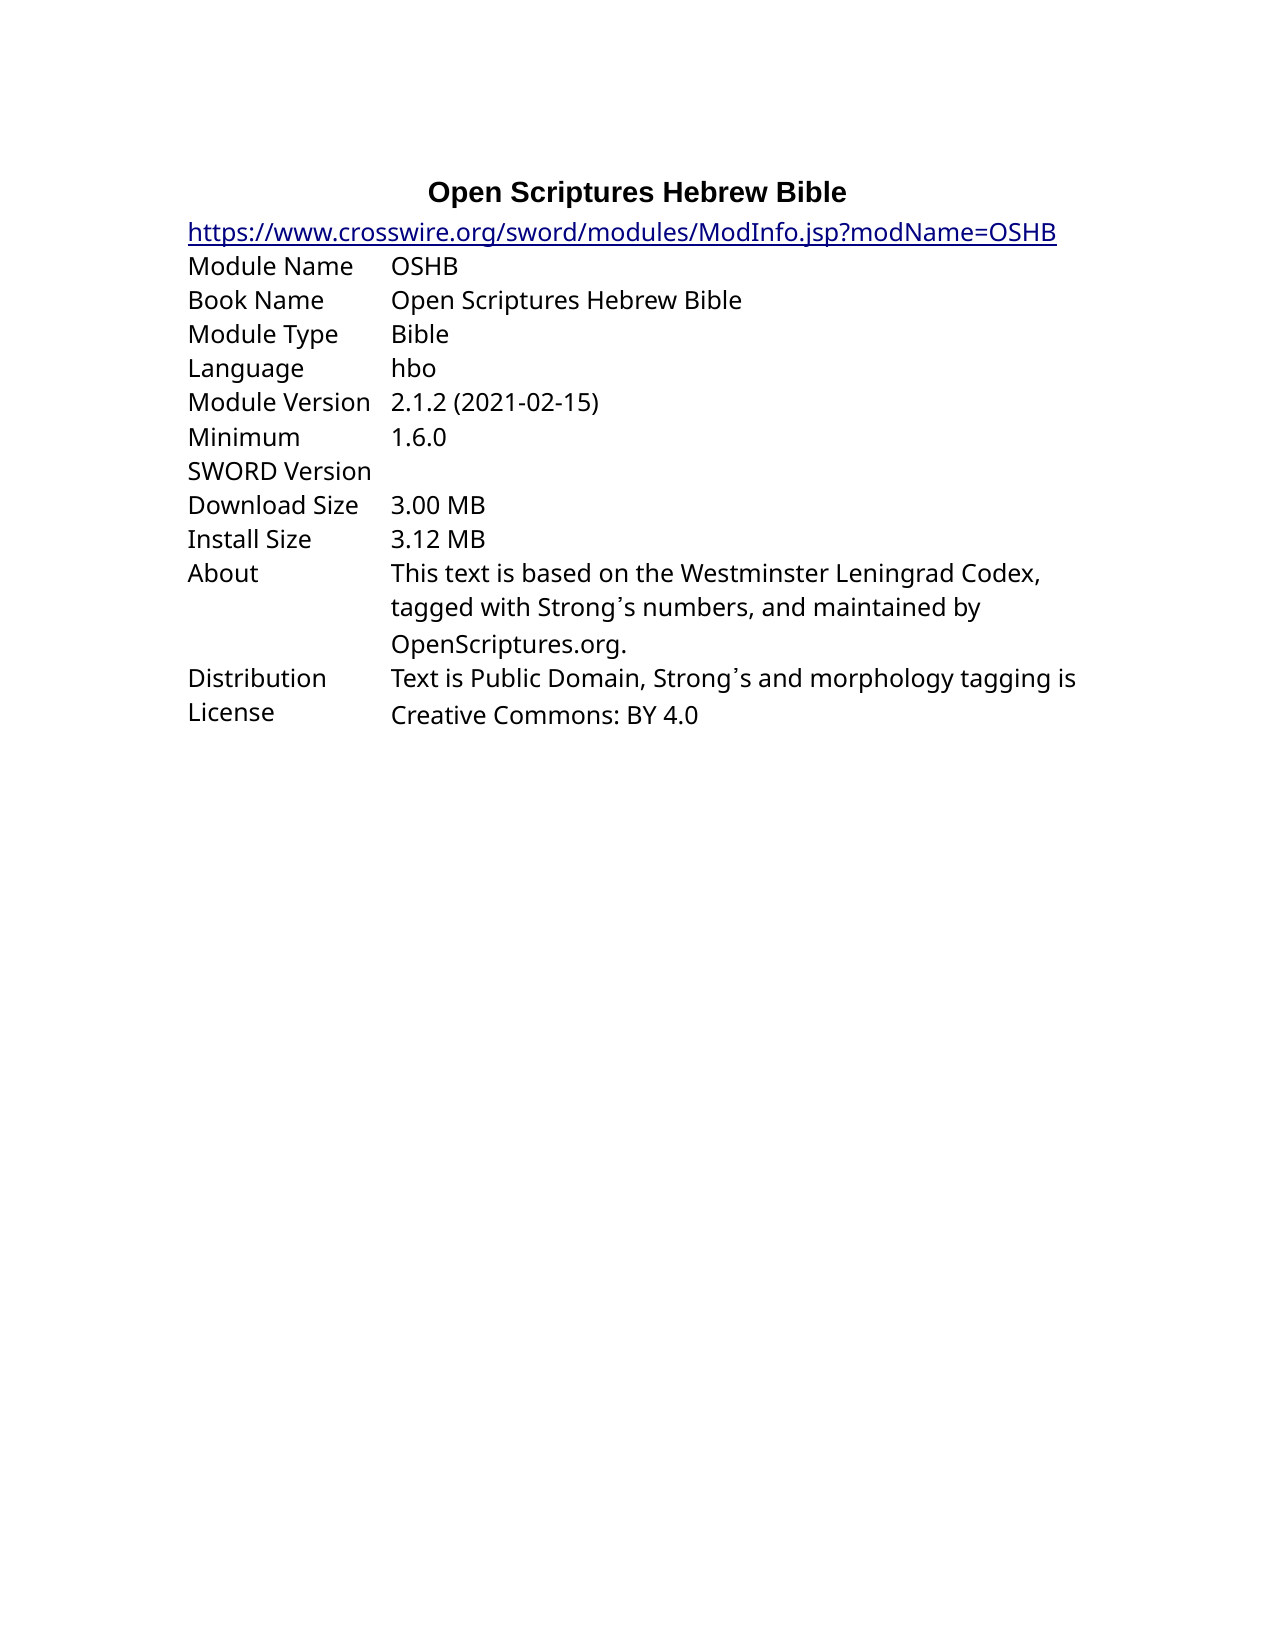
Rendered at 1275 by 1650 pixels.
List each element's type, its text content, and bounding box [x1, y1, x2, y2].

table_cell Module Version [188, 385, 391, 419]
table_cell Book Name [188, 283, 391, 317]
table_cell Install Size [188, 521, 391, 555]
table_cell Open Scriptures Hebrew Bible [391, 283, 1087, 317]
subtitle Open Scriptures Hebrew Bible [187, 175, 1087, 208]
table_header Module Name [188, 249, 391, 283]
table_cell 3.12 MB [391, 521, 1087, 555]
table_cell 1.6.0 [391, 419, 1087, 487]
table_cell 3.00 MB [391, 487, 1087, 521]
table_cell Module Type [188, 317, 391, 351]
table_cell hbo [391, 351, 1087, 385]
table_header OSHB [391, 249, 1087, 283]
table_cell Bible [391, 317, 1087, 351]
text https://www.crosswire.org/sword/modules/ModInfo.jsp?modName=OSHB [187, 215, 1087, 249]
table_cell Download Size [188, 487, 391, 521]
table_cell Minimum SWORD Version [188, 419, 391, 487]
table_cell Language [188, 351, 391, 385]
table_cell Distribution License [188, 661, 391, 732]
table_cell This text is based on the Westminster Leningrad Codex, tagged with Strongߴs numbers, and maintained by OpenScriptures.org. [391, 555, 1087, 661]
table_cell Text is Public Domain, Strongߴs and morphology tagging is Creative Commons: BY 4.0 [391, 661, 1087, 732]
table_cell About [188, 555, 391, 661]
table_cell 2.1.2 (2021-02-15) [391, 385, 1087, 419]
